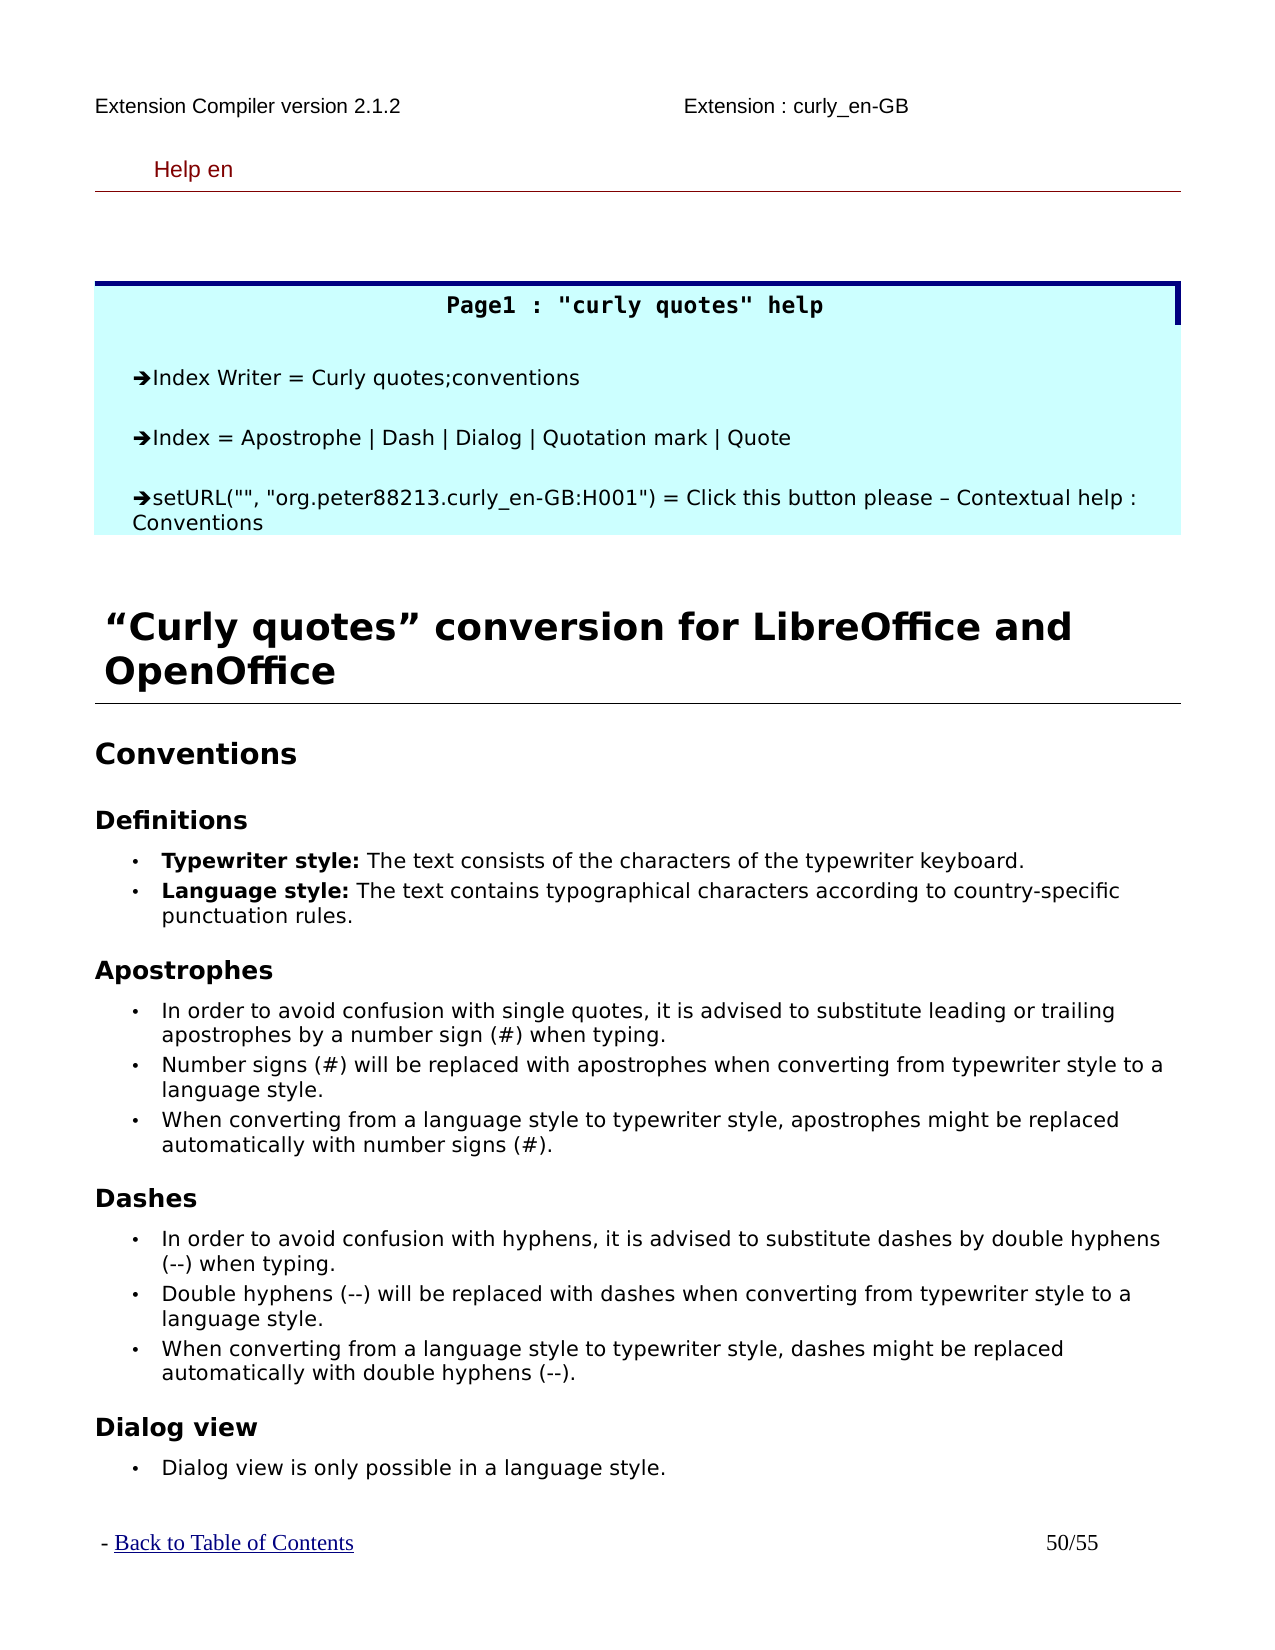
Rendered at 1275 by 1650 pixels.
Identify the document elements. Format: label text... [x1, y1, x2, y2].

list setURL("", "org.peter88213.curly_en-GB:H001") = Click this button please – Contextual help : Conventions [94, 486, 1181, 535]
list In order to avoid confusion with hyphens, it is advised to substitute dashes by double hyphens (--) when typing. [132, 1227, 1181, 1276]
list When converting from a language style to typewriter style, apostrophes might be replaced automatically with number signs (#). [132, 1108, 1181, 1157]
text Dialog view [94, 1413, 1181, 1442]
list Number signs (#) will be replaced with apostrophes when converting from typewriter style to a language style. [132, 1053, 1181, 1102]
text Dashes [94, 1185, 1181, 1214]
list Index Writer = Curly quotes;conventions [94, 366, 1181, 391]
text Conventions [94, 737, 1181, 771]
list Language style: The text contains typographical characters according to country-specific punctuation rules. [132, 879, 1181, 928]
text Definitions [94, 807, 1181, 836]
list When converting from a language style to typewriter style, dashes might be replaced automatically with double hyphens (--). [132, 1337, 1181, 1386]
text Page1 : "curly quotes" help [94, 282, 1175, 325]
text Help en [94, 147, 1181, 192]
list In order to avoid confusion with single quotes, it is advised to substitute leading or trailing apostrophes by a number sign (#) when typing. [132, 998, 1181, 1047]
text “Curly quotes” conversion for LibreOffice and OpenOffice [94, 596, 1181, 703]
text Apostrophes [94, 956, 1181, 985]
list Typewriter style: The text consists of the characters of the typewriter keyboard. [132, 849, 1181, 873]
list Double hyphens (--) will be replaced with dashes when converting from typewriter style to a language style. [132, 1282, 1181, 1331]
list Index = Apostrophe | Dash | Dialog | Quotation mark | Quote [94, 426, 1181, 451]
list Dialog view is only possible in a language style. [132, 1456, 1181, 1481]
